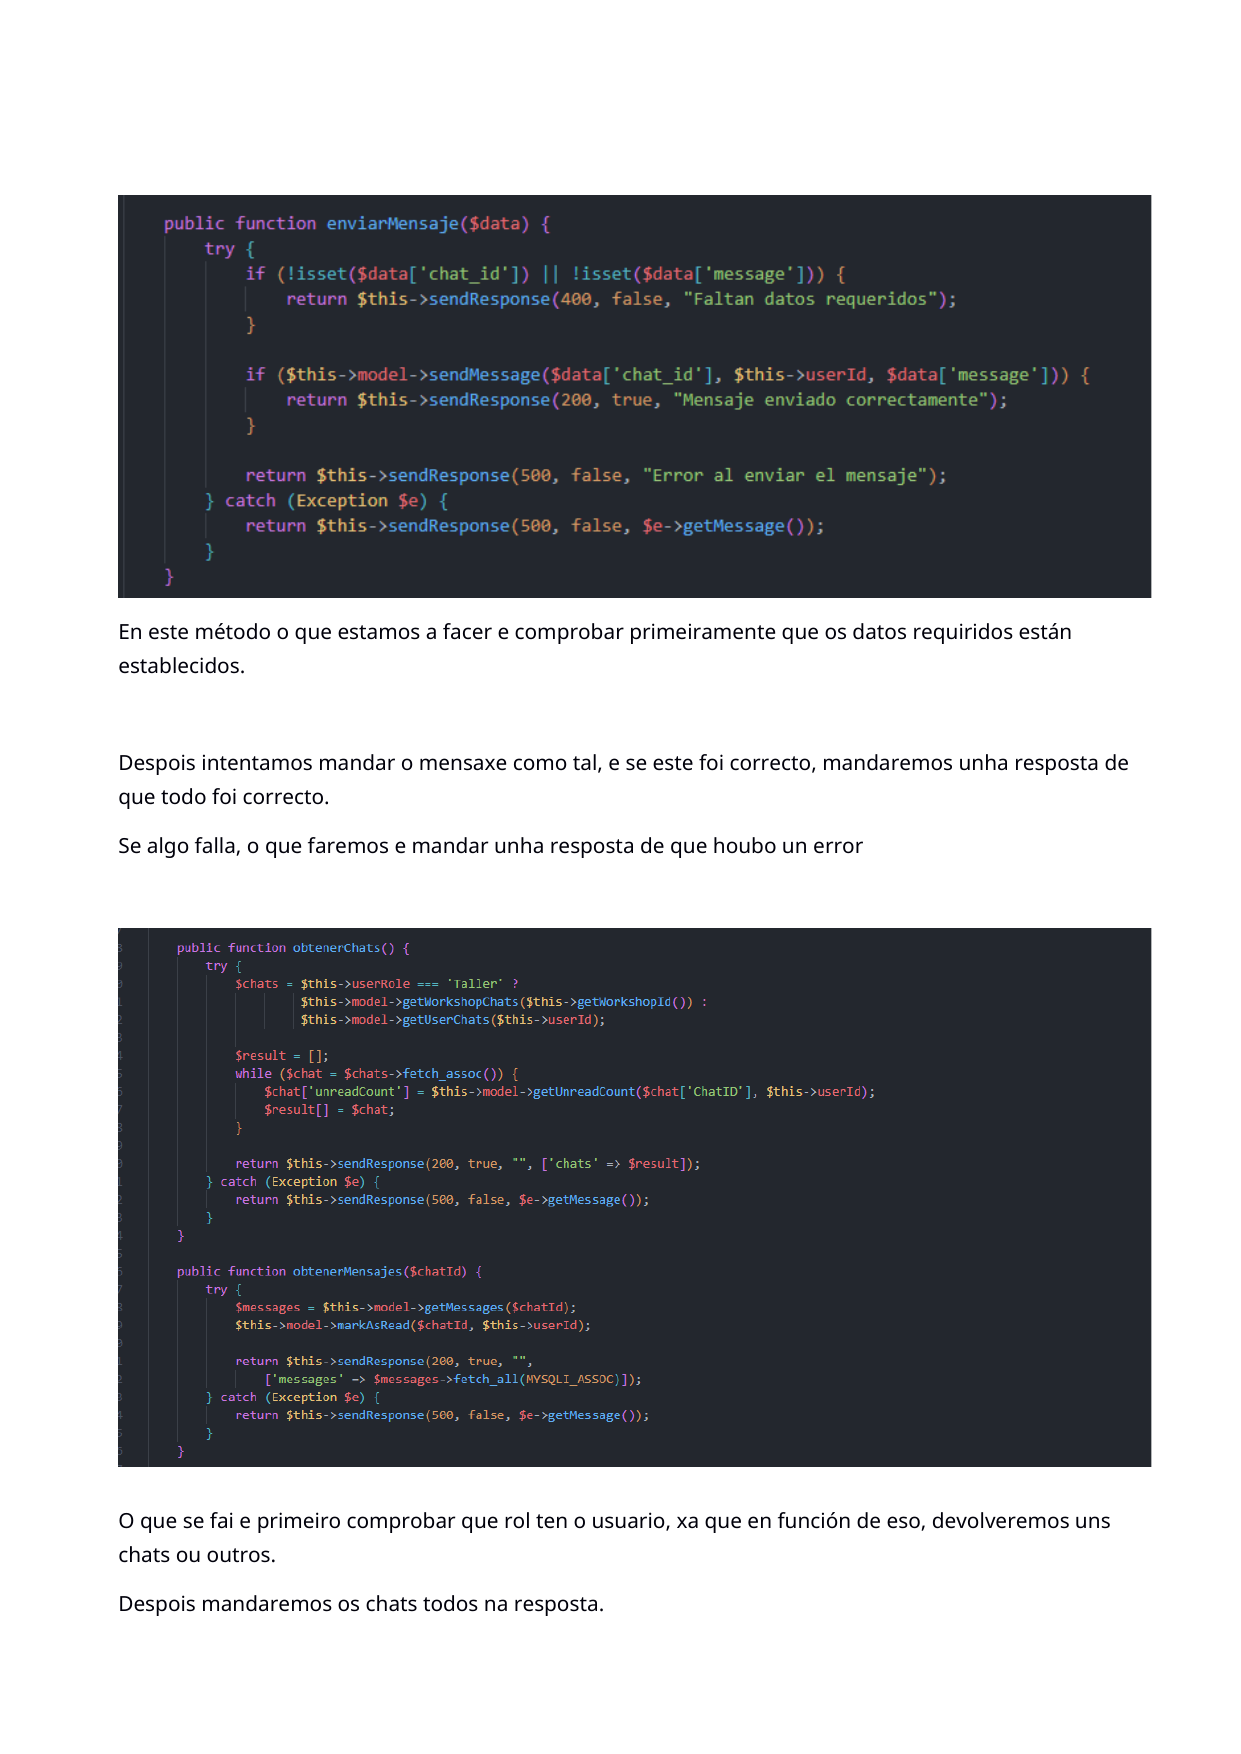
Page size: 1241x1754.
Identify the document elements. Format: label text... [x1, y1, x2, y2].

picture [118, 928, 1152, 1467]
picture [118, 195, 1152, 598]
text Se algo falla, o que faremos e mandar unha resposta de que houbo un error [118, 831, 1152, 859]
text Despois intentamos mandar o mensaxe como tal, e se este foi correcto, mandaremos unha resposta de que todo foi correcto. [118, 748, 1152, 811]
text Despois mandaremos os chats todos na resposta. [118, 1589, 1152, 1617]
text O que se fai e primeiro comprobar que rol ten o usuario, xa que en función de eso, devolveremos uns chats ou outros. [118, 1467, 1152, 1569]
text En este método o que estamos a facer e comprobar primeiramente que os datos requiridos están establecidos. [118, 617, 1152, 679]
